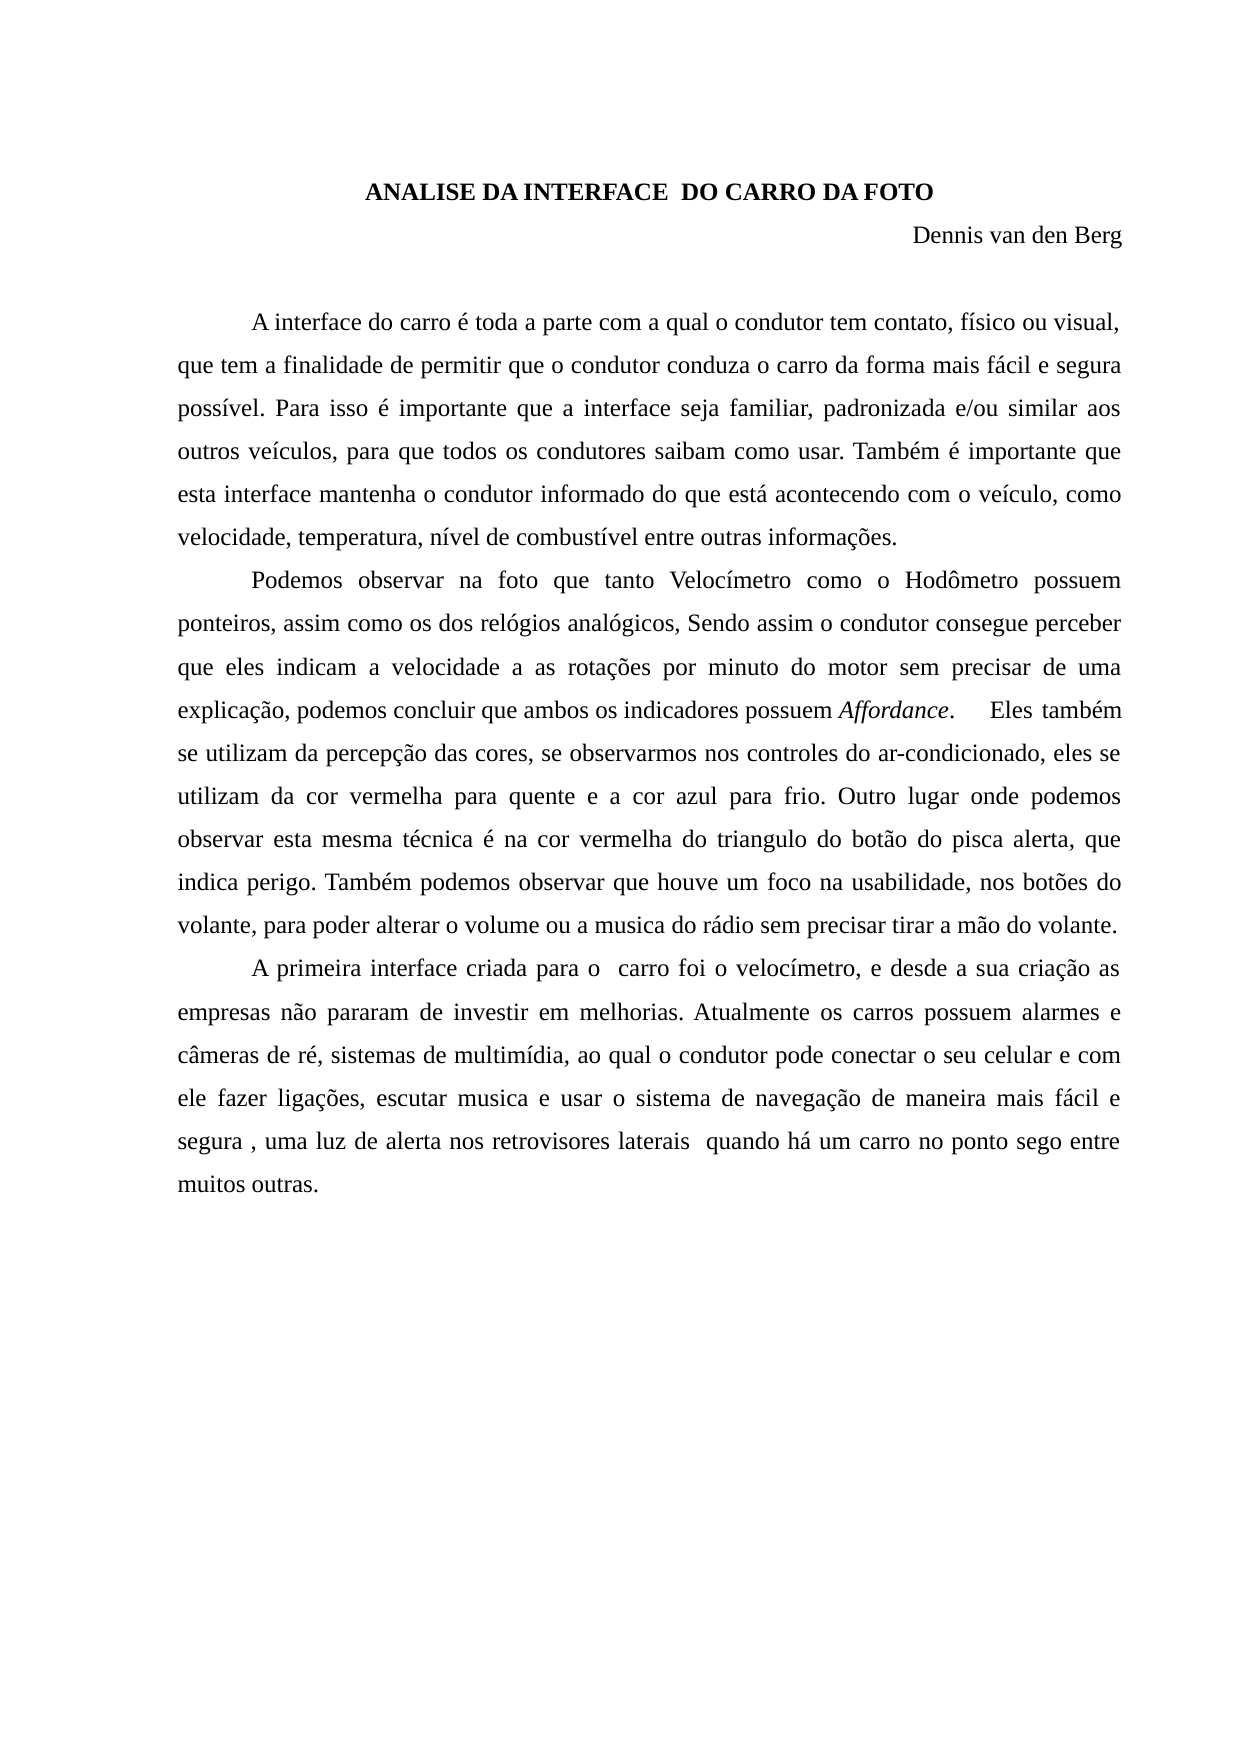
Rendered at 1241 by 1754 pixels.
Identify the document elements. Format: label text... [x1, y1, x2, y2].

text A primeira interface criada para o carro foi o velocímetro, e desde a sua criação as empresas não pararam de investir em melhorias. Atualmente os carros possuem alarmes e câmeras de ré, sistemas de multimídia, ao qual o condutor pode conectar o seu celular e com ele fazer ligações, escutar musica e usar o sistema de navegação de maneira mais fácil e segura , uma luz de alerta nos retrovisores laterais quando há um carro no ponto sego entre muitos outras. [177, 953, 1122, 1198]
text ANALISE DA INTERFACE DO CARRO DA FOTO [177, 177, 1122, 206]
text Dennis van den Berg [177, 220, 1122, 249]
text Podemos observar na foto que tanto Velocímetro como o Hodômetro possuem ponteiros, assim como os dos relógios analógicos, Sendo assim o condutor consegue perceber que eles indicam a velocidade a as rotações por minuto do motor sem precisar de uma explicação, podemos concluir que ambos os indicadores possuem Affordance. Eles também se utilizam da percepção das cores, se observarmos nos controles do ar-condicionado, eles se utilizam da cor vermelha para quente e a cor azul para frio. Outro lugar onde podemos observar esta mesma técnica é na cor vermelha do triangulo do botão do pisca alerta, que indica perigo. Também podemos observar que houve um foco na usabilidade, nos botões do volante, para poder alterar o volume ou a musica do rádio sem precisar tirar a mão do volante. [177, 565, 1122, 939]
text A interface do carro é toda a parte com a qual o condutor tem contato, físico ou visual, que tem a finalidade de permitir que o condutor conduza o carro da forma mais fácil e segura possível. Para isso é importante que a interface seja familiar, padronizada e/ou similar aos outros veículos, para que todos os condutores saibam como usar. Também é importante que esta interface mantenha o condutor informado do que está acontecendo com o veículo, como velocidade, temperatura, nível de combustível entre outras informações. [177, 307, 1122, 551]
